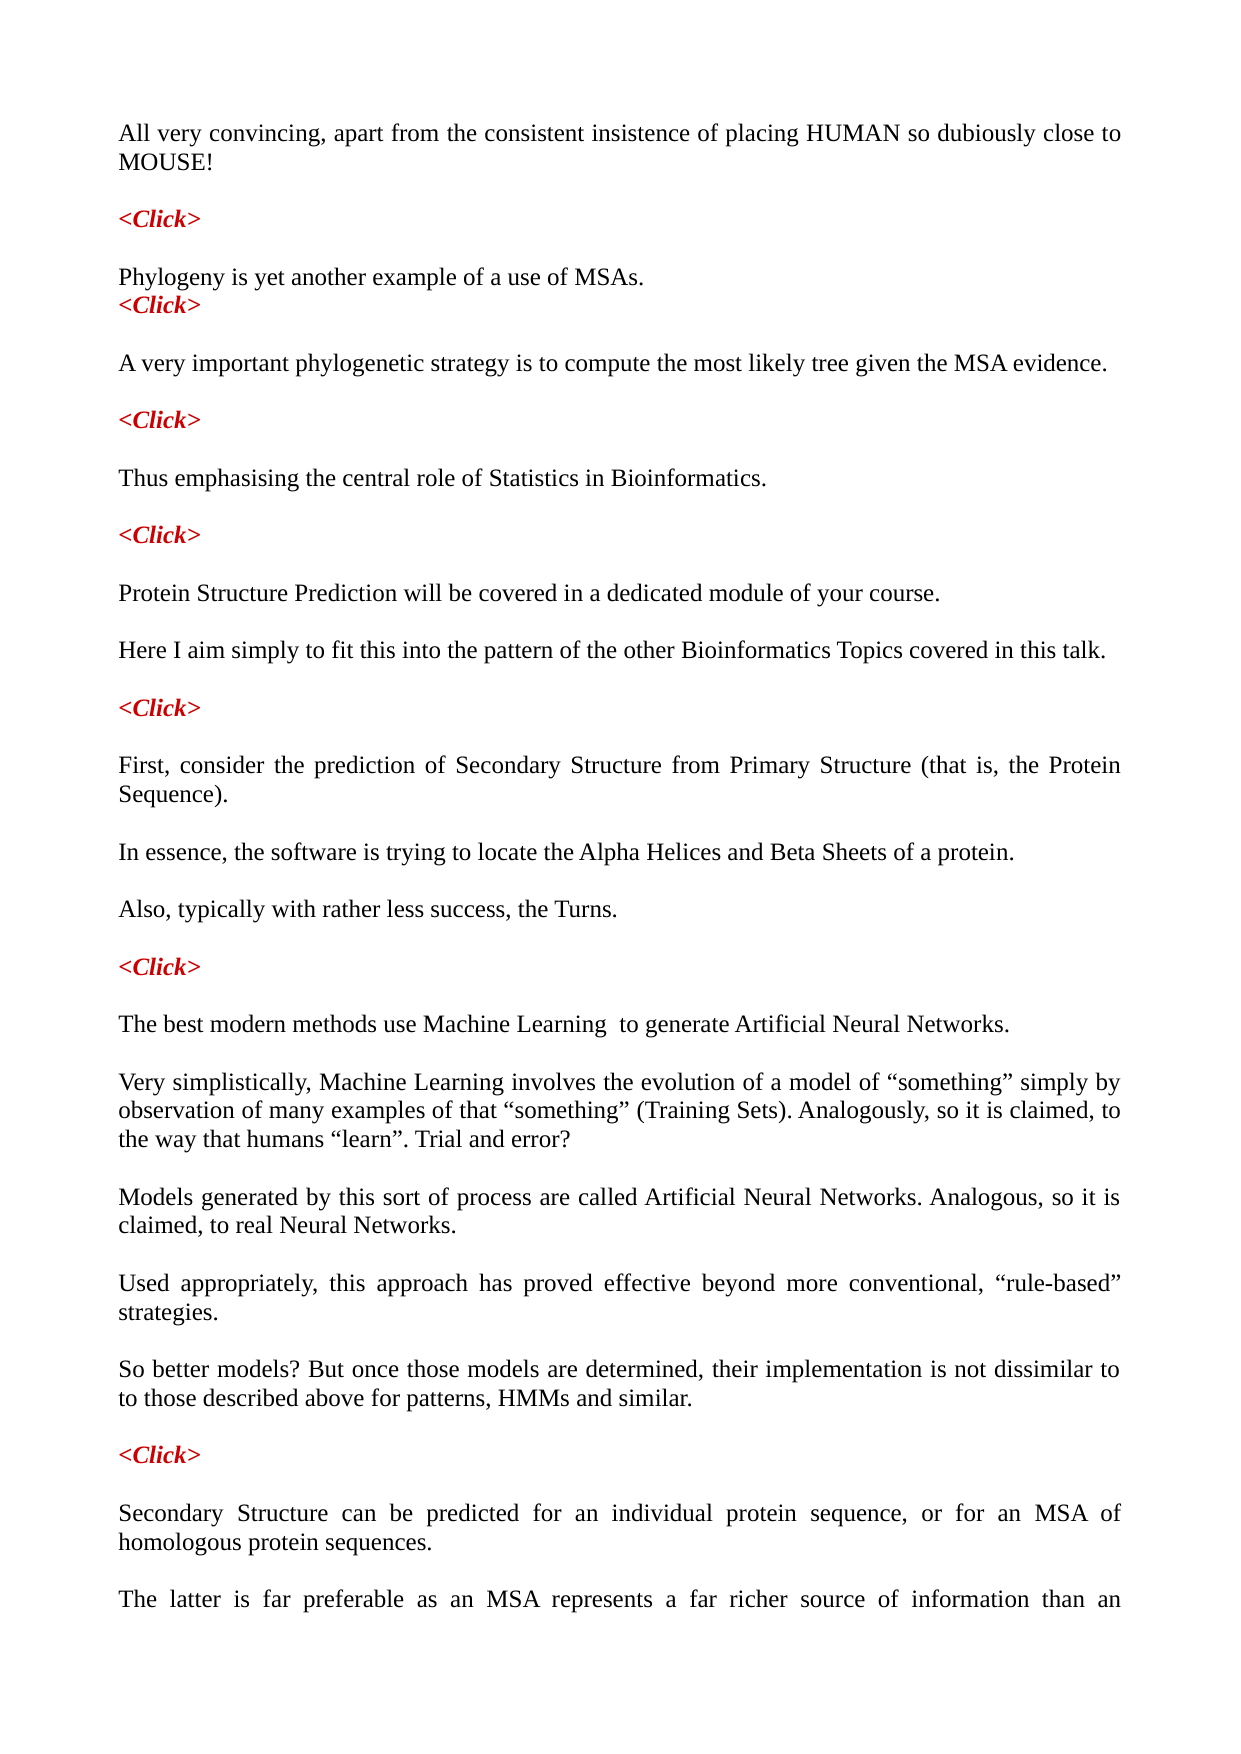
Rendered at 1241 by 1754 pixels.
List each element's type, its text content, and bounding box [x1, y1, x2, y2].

text <Click> [118, 1441, 1122, 1469]
text <Click> [118, 521, 1122, 549]
text Here I aim simply to fit this into the pattern of the other Bioinformatics Topics covered in this talk. [118, 636, 1122, 664]
text The best modern methods use Machine Learning to generate Artificial Neural Networks. [118, 1009, 1122, 1038]
text A very important phylogenetic strategy is to compute the most likely tree given the MSA evidence. [118, 348, 1122, 377]
text Protein Structure Prediction will be covered in a dedicated module of your course. [118, 578, 1122, 607]
text Also, typically with rather less success, the Turns. [118, 894, 1122, 923]
text So better models? But once those models are determined, their implementation is not dissimilar to to those described above for patterns, HMMs and similar. [118, 1354, 1122, 1412]
text <Click> [118, 693, 1122, 722]
text All very convincing, apart from the consistent insistence of placing HUMAN so dubiously close to MOUSE! [118, 118, 1122, 176]
text Models generated by this sort of process are called Artificial Neural Networks. Analogous, so it is claimed, to real Neural Networks. [118, 1182, 1122, 1239]
text In essence, the software is trying to locate the Alpha Helices and Beta Sheets of a protein. [118, 837, 1122, 866]
text <Click> [118, 952, 1122, 981]
text <Click> [118, 204, 1122, 233]
text First, consider the prediction of Secondary Structure from Primary Structure (that is, the Protein Sequence). [118, 751, 1122, 808]
text The latter is far preferable as an MSA represents a far richer source of information than an [118, 1584, 1122, 1613]
text Used appropriately, this approach has proved effective beyond more conventional, “rule-based” strategies. [118, 1268, 1122, 1326]
text Secondary Structure can be predicted for an individual protein sequence, or for an MSA of homologous protein sequences. [118, 1498, 1122, 1556]
text <Click> [118, 291, 1122, 319]
text Phylogeny is yet another example of a use of MSAs. [118, 262, 1122, 291]
text Very simplistically, Machine Learning involves the evolution of a model of “something” simply by observation of many examples of that “something” (Training Sets). Analogously, so it is claimed, to the way that humans “learn”. Trial and error? [118, 1067, 1122, 1153]
text Thus emphasising the central role of Statistics in Bioinformatics. [118, 463, 1122, 492]
text <Click> [118, 406, 1122, 434]
